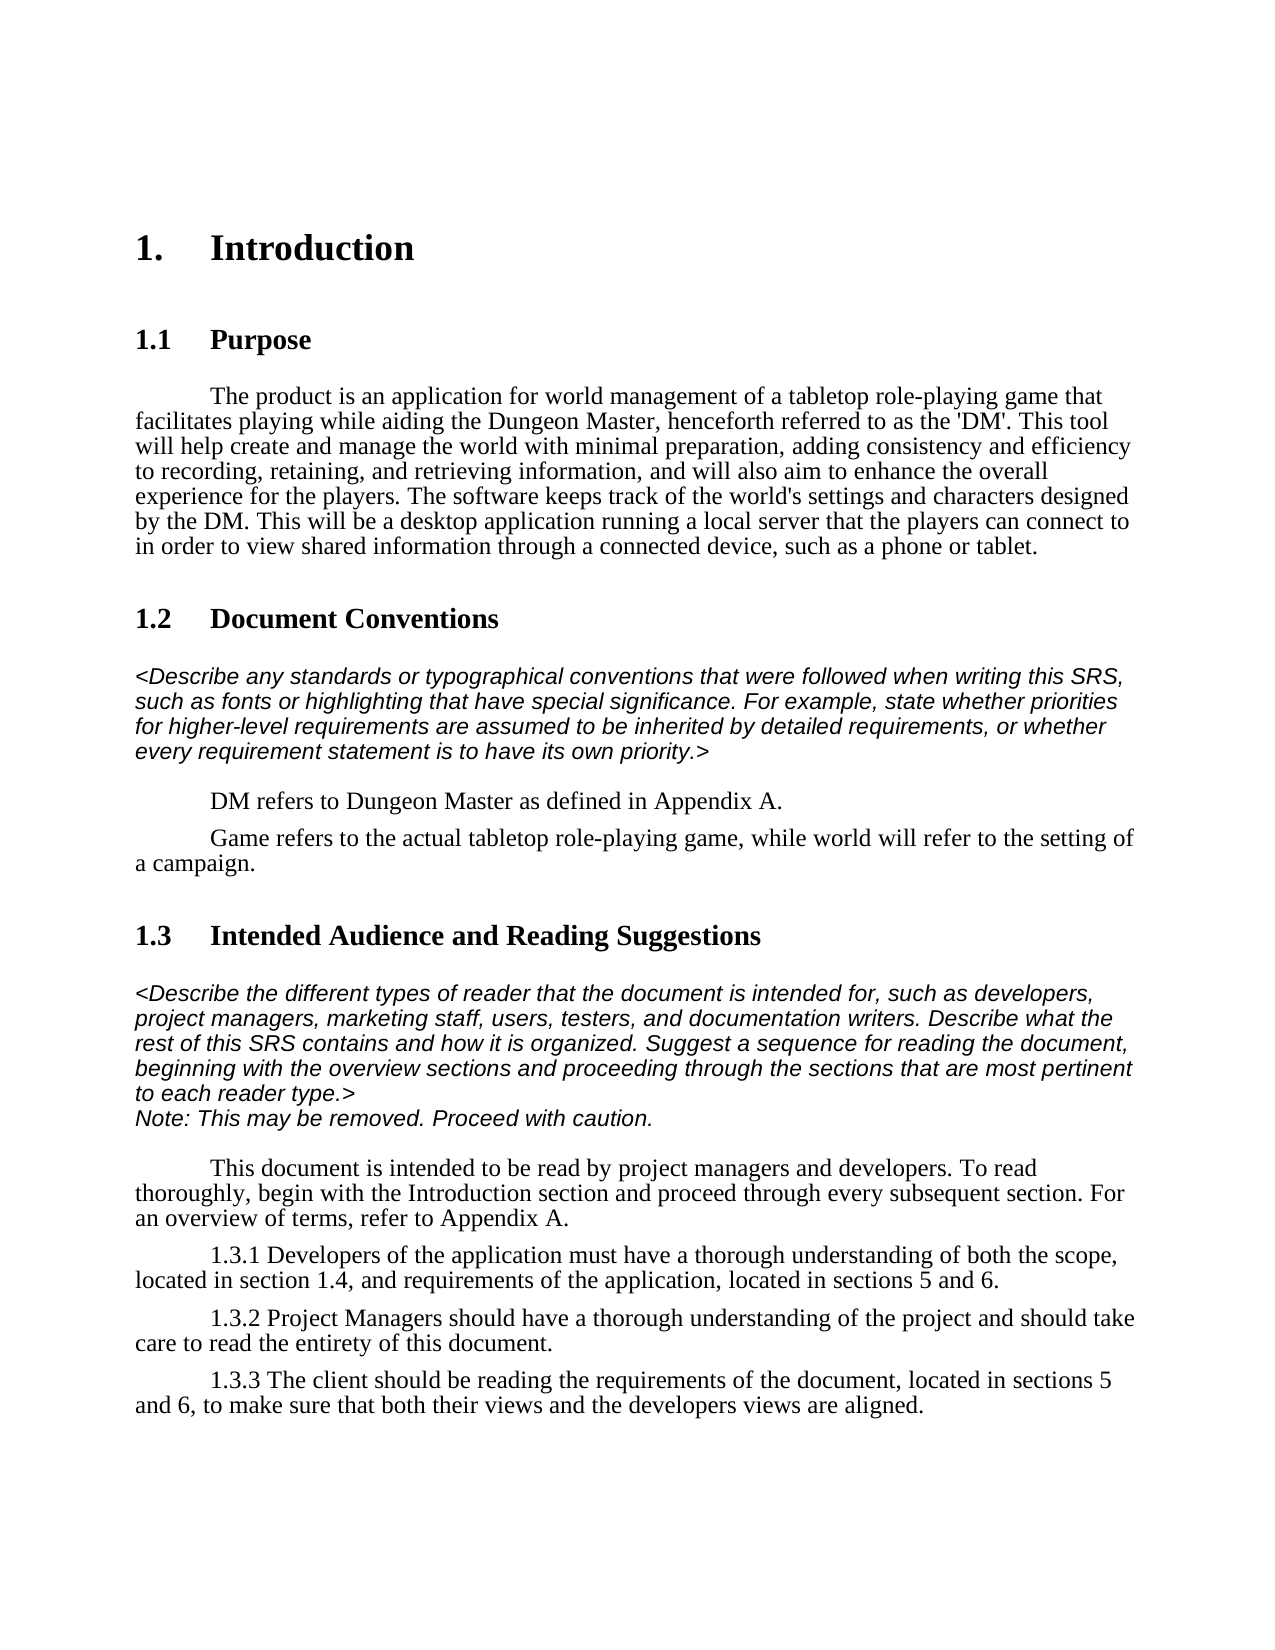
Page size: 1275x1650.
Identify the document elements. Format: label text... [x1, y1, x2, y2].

subtitle Purpose [135, 322, 1140, 356]
text The product is an application for world management of a tabletop role-playing game that facilitates playing while aiding the Dungeon Master, henceforth referred to as the 'DM'. This tool will help create and manage the world with minimal preparation, adding consistency and efficiency to recording, retaining, and retrieving information, and will also aim to enhance the overall experience for the players. The software keeps track of the world's settings and characters designed by the DM. This will be a desktop application running a local server that the players can connect to in order to view shared information through a connected device, such as a phone or tablet. [135, 385, 1140, 560]
text <Describe the different types of reader that the document is intended for, such as developers, project managers, marketing staff, users, testers, and documentation writers. Describe what the rest of this SRS contains and how it is organized. Suggest a sequence for reading the document, beginning with the overview sections and proceeding through the sections that are most pertinent to each reader type.> [135, 981, 1140, 1106]
text This document is intended to be read by project managers and developers. To read thoroughly, begin with the Introduction section and proceed through every subsequent section. For an overview of terms, refer to Appendix A. [135, 1156, 1140, 1231]
text 1.3.1 Developers of the application must have a thorough understanding of both the scope, located in section 1.4, and requirements of the application, located in sections 5 and 6. [135, 1243, 1140, 1293]
subtitle Introduction [135, 225, 1140, 268]
subtitle Intended Audience and Reading Suggestions [135, 918, 1140, 952]
text DM refers to Dungeon Master as defined in Appendix A. [135, 789, 1140, 814]
text <Describe any standards or typographical conventions that were followed when writing this SRS, such as fonts or highlighting that have special significance. For example, state whether priorities for higher-level requirements are assumed to be inherited by detailed requirements, or whether every requirement statement is to have its own priority.> [135, 664, 1140, 764]
text 1.3.3 The client should be reading the requirements of the document, located in sections 5 and 6, to make sure that both their views and the developers views are aligned. [135, 1368, 1140, 1418]
text Game refers to the actual tabletop role-playing game, while world will refer to the setting of a campaign. [135, 827, 1140, 877]
text Note: This may be removed. Proceed with caution. [135, 1106, 1140, 1131]
subtitle Document Conventions [135, 601, 1140, 635]
text 1.3.2 Project Managers should have a thorough understanding of the project and should take care to read the entirety of this document. [135, 1306, 1140, 1356]
